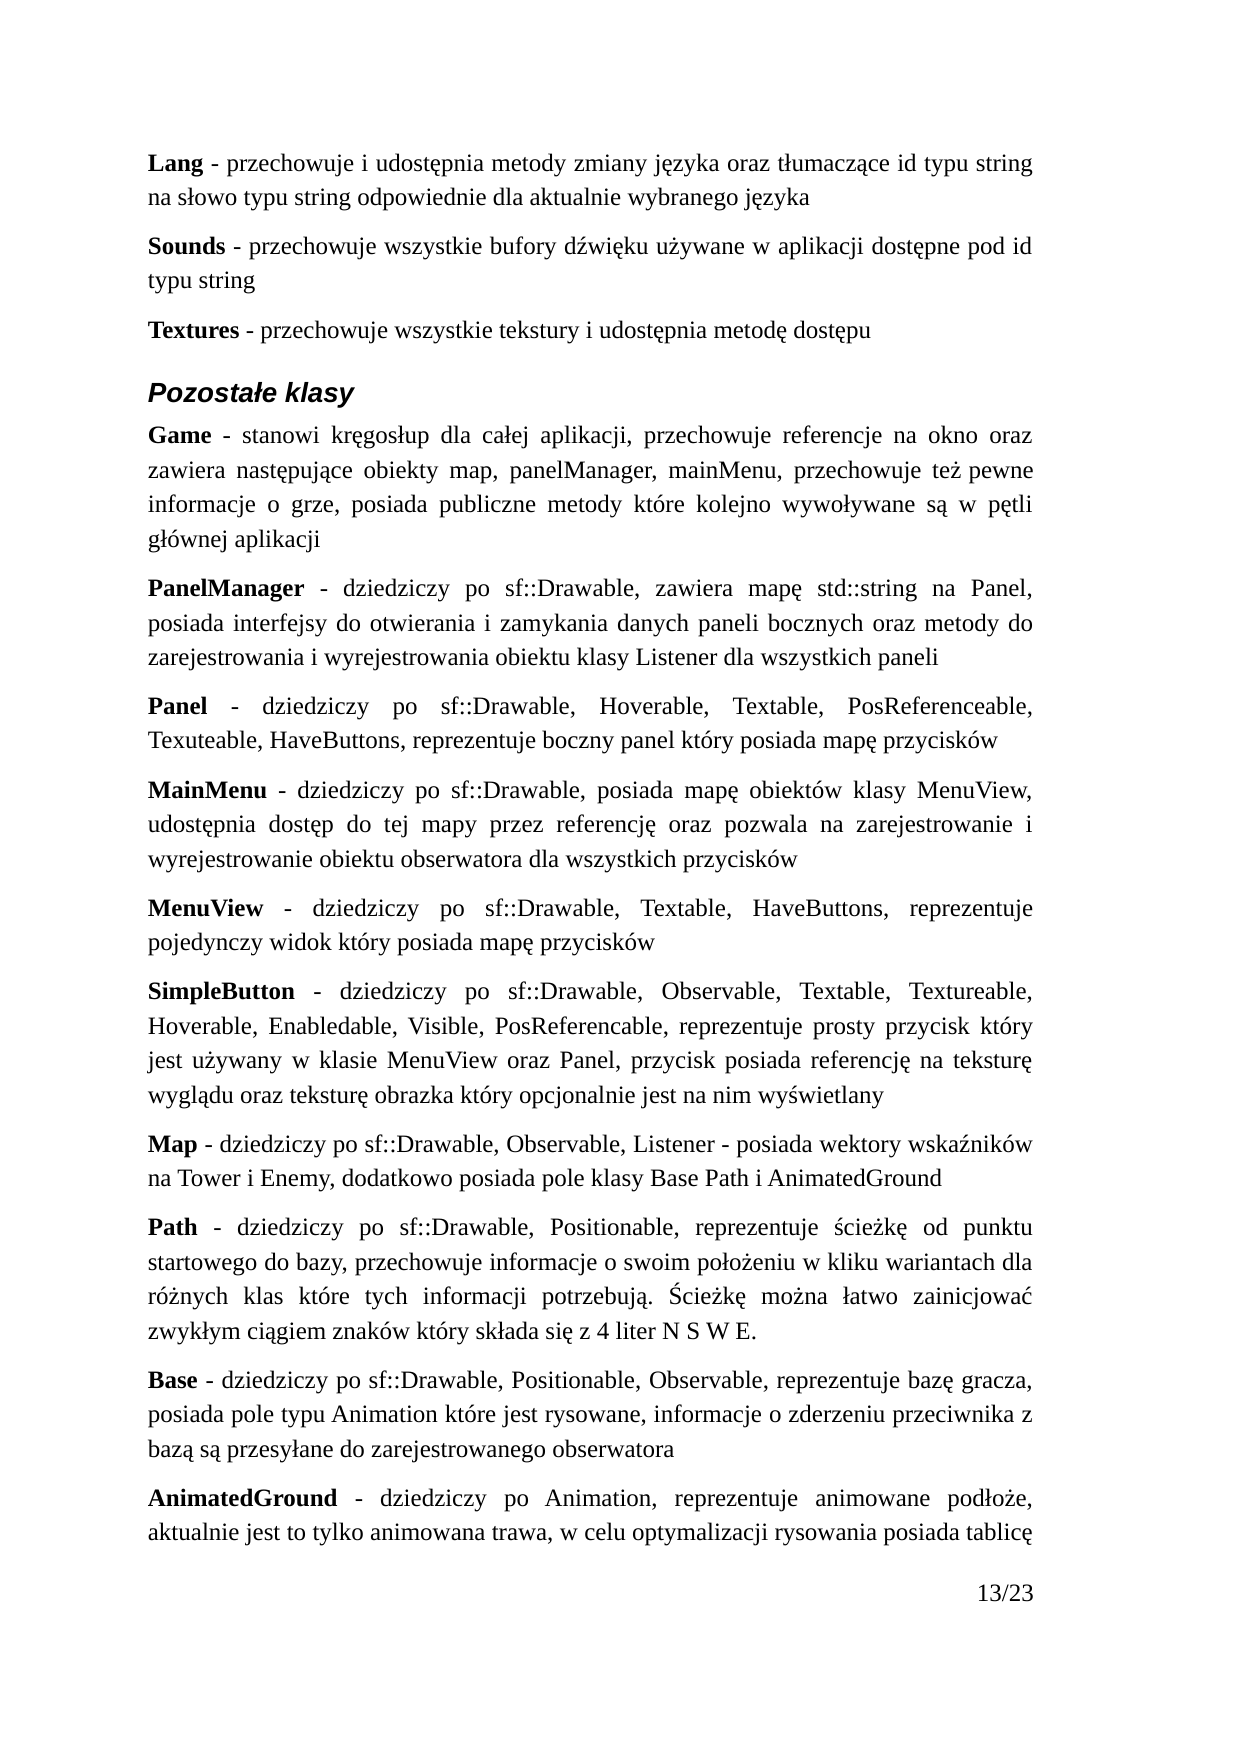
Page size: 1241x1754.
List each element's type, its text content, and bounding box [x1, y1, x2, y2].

text Map - dziedziczy po sf::Drawable, Observable, Listener - posiada wektory wskaźników na Tower i Enemy, dodatkowo posiada pole klasy Base Path i AnimatedGround [148, 1129, 1033, 1192]
text Textures - przechowuje wszystkie tekstury i udostępnia metodę dostępu [148, 315, 1033, 343]
text Game - stanowi kręgosłup dla całej aplikacji, przechowuje referencje na okno oraz zawiera następujące obiekty map, panelManager, mainMenu, przechowuje też pewne informacje o grze, posiada publiczne metody które kolejno wywoływane są w pętli głównej aplikacji [148, 421, 1033, 553]
text Base - dziedziczy po sf::Drawable, Positionable, Observable, reprezentuje bazę gracza, posiada pole typu Animation które jest rysowane, informacje o zderzeniu przeciwnika z bazą są przesyłane do zarejestrowanego obserwatora [148, 1365, 1033, 1462]
text MenuView - dziedziczy po sf::Drawable, Textable, HaveButtons, reprezentuje pojedynczy widok który posiada mapę przycisków [148, 893, 1033, 956]
text SimpleButton - dziedziczy po sf::Drawable, Observable, Textable, Textureable, Hoverable, Enabledable, Visible, PosReferencable, reprezentuje prosty przycisk który jest używany w klasie MenuView oraz Panel, przycisk posiada referencję na teksturę wyglądu oraz teksturę obrazka który opcjonalnie jest na nim wyświetlany [148, 976, 1033, 1108]
text AnimatedGround - dziedziczy po Animation, reprezentuje animowane podłoże, aktualnie jest to tylko animowana trawa, w celu optymalizacji rysowania posiada tablicę [148, 1483, 1033, 1546]
text Sounds - przechowuje wszystkie bufory dźwięku używane w aplikacji dostępne pod id typu string [148, 231, 1033, 294]
text Lang - przechowuje i udostępnia metody zmiany języka oraz tłumaczące id typu string na słowo typu string odpowiednie dla aktualnie wybranego języka [148, 148, 1033, 211]
text MainMenu - dziedziczy po sf::Drawable, posiada mapę obiektów klasy MenuView, udostępnia dostęp do tej mapy przez referencję oraz pozwala na zarejestrowanie i wyrejestrowanie obiektu obserwatora dla wszystkich przycisków [148, 775, 1033, 872]
text Panel - dziedziczy po sf::Drawable, Hoverable, Textable, PosReferenceable, Texuteable, HaveButtons, reprezentuje boczny panel który posiada mapę przycisków [148, 691, 1033, 754]
text Path - dziedziczy po sf::Drawable, Positionable, reprezentuje ścieżkę od punktu startowego do bazy, przechowuje informacje o swoim położeniu w kliku wariantach dla różnych klas które tych informacji potrzebują. Ścieżkę można łatwo zainicjować zwykłym ciągiem znaków który składa się z 4 liter N S W E. [148, 1212, 1033, 1344]
text PanelManager - dziedziczy po sf::Drawable, zawiera mapę std::string na Panel, posiada interfejsy do otwierania i zamykania danych paneli bocznych oraz metody do zarejestrowania i wyrejestrowania obiektu klasy Listener dla wszystkich paneli [148, 573, 1033, 671]
subtitle Pozostałe klasy [148, 376, 1033, 408]
